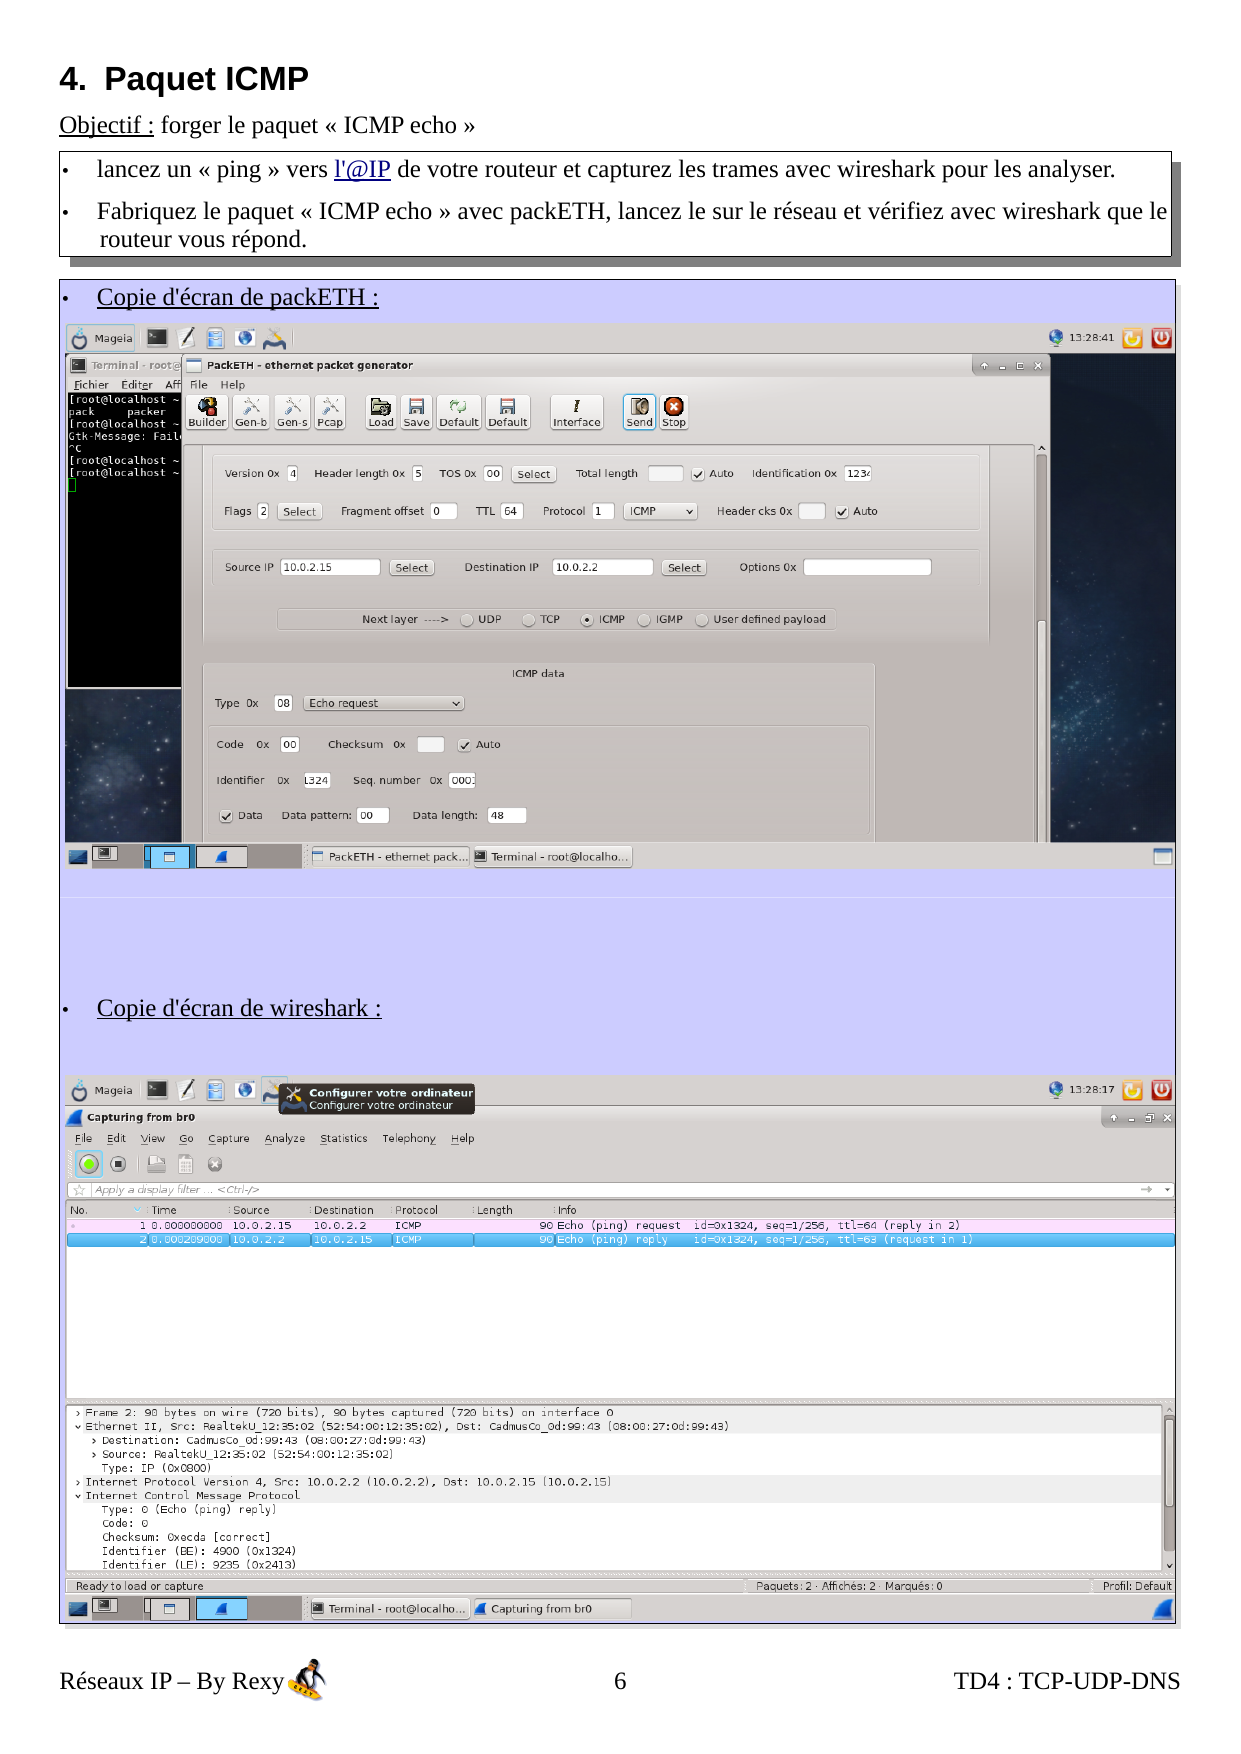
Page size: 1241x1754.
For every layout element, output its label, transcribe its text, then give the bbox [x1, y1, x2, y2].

picture [65, 323, 1176, 869]
list Copie d'écran de wireshark : [60, 990, 1175, 1021]
text Objectif : forger le paquet « ICMP echo » [59, 110, 1181, 139]
picture [287, 1658, 328, 1702]
list Copie d'écran de packETH : [60, 280, 1175, 311]
list Fabriquez le paquet « ICMP echo » avec packETH, lancez le sur le réseau et vérifiez avec wireshark que le routeur vous répond. [60, 193, 1171, 256]
picture [65, 1075, 1176, 1621]
list lancez un « ping » vers l'@IP de votre routeur et capturez les trames avec wireshark pour les analyser. [60, 152, 1171, 183]
subtitle Paquet ICMP [59, 59, 1181, 98]
